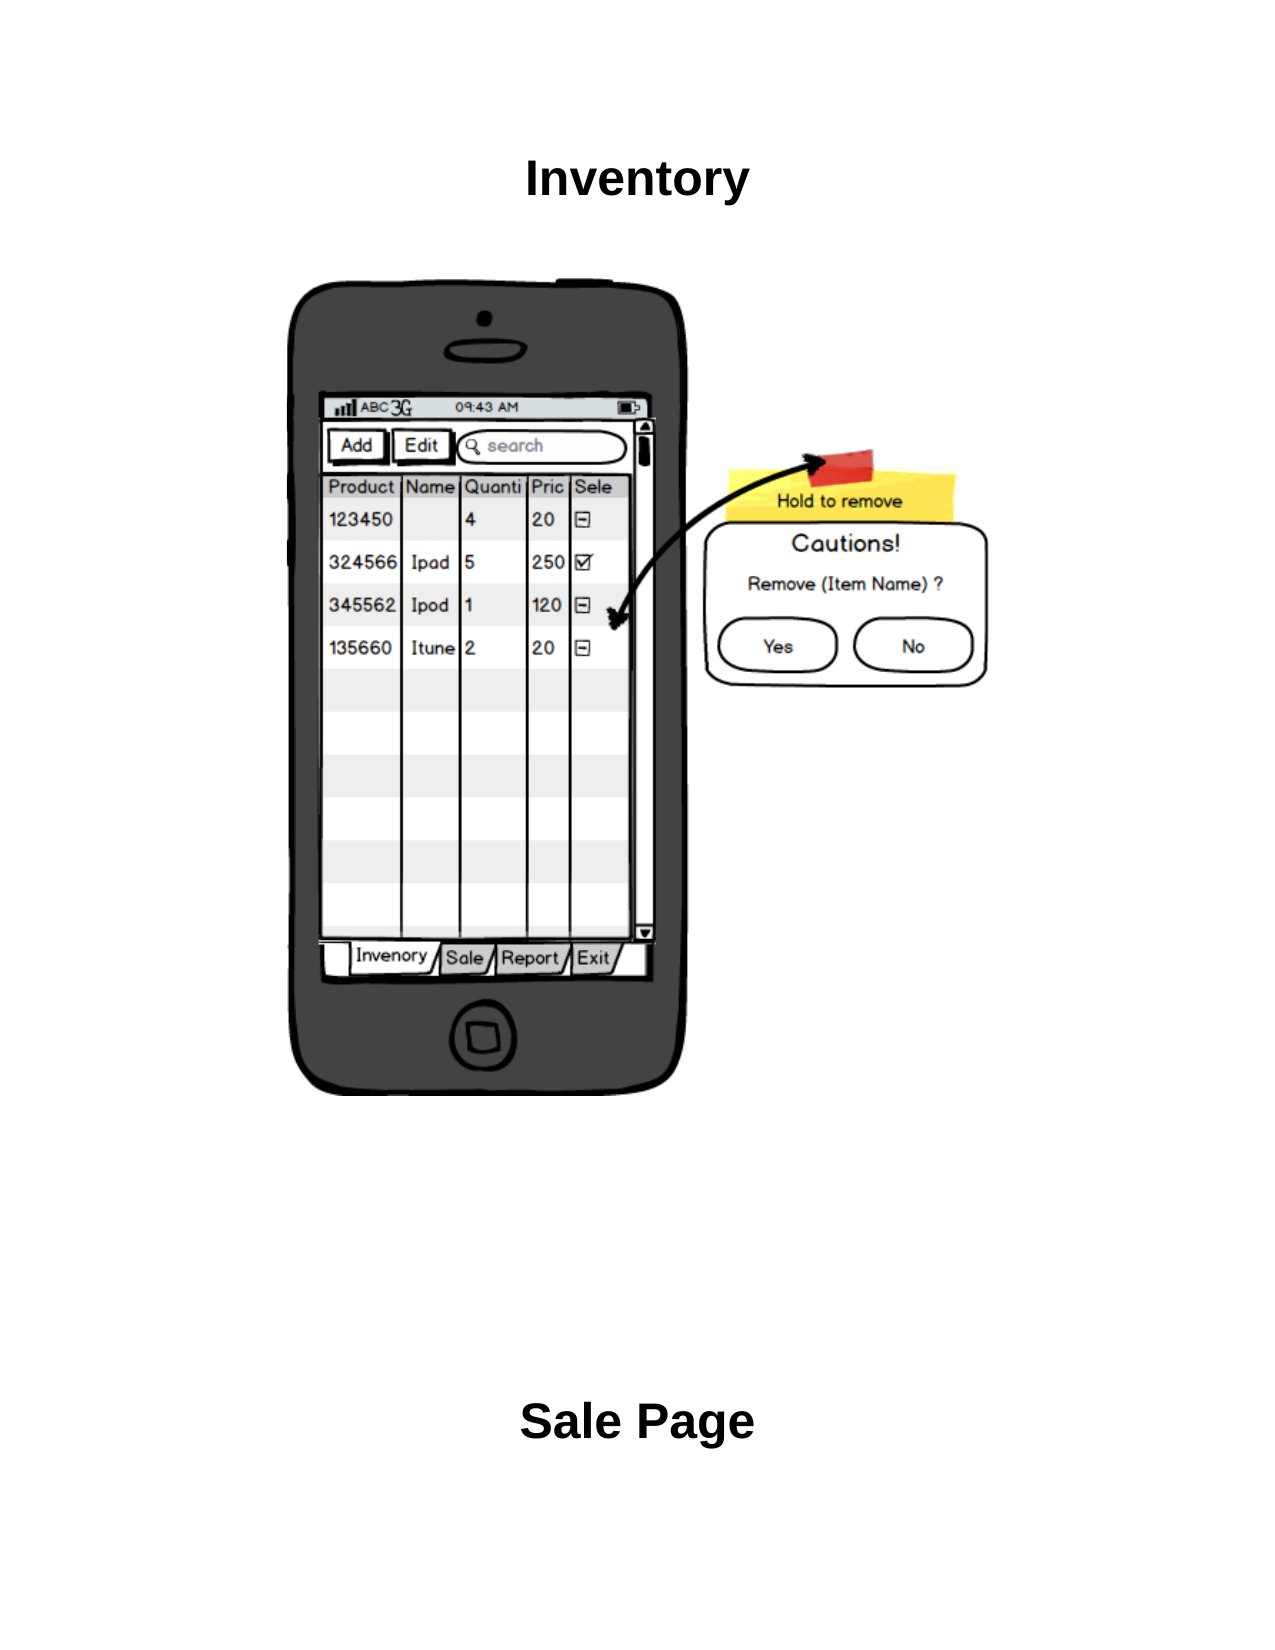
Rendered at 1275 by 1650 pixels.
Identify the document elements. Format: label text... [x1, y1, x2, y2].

picture [286, 278, 989, 1096]
text Inventory [150, 150, 1125, 206]
text Sale Page [150, 1393, 1125, 1449]
